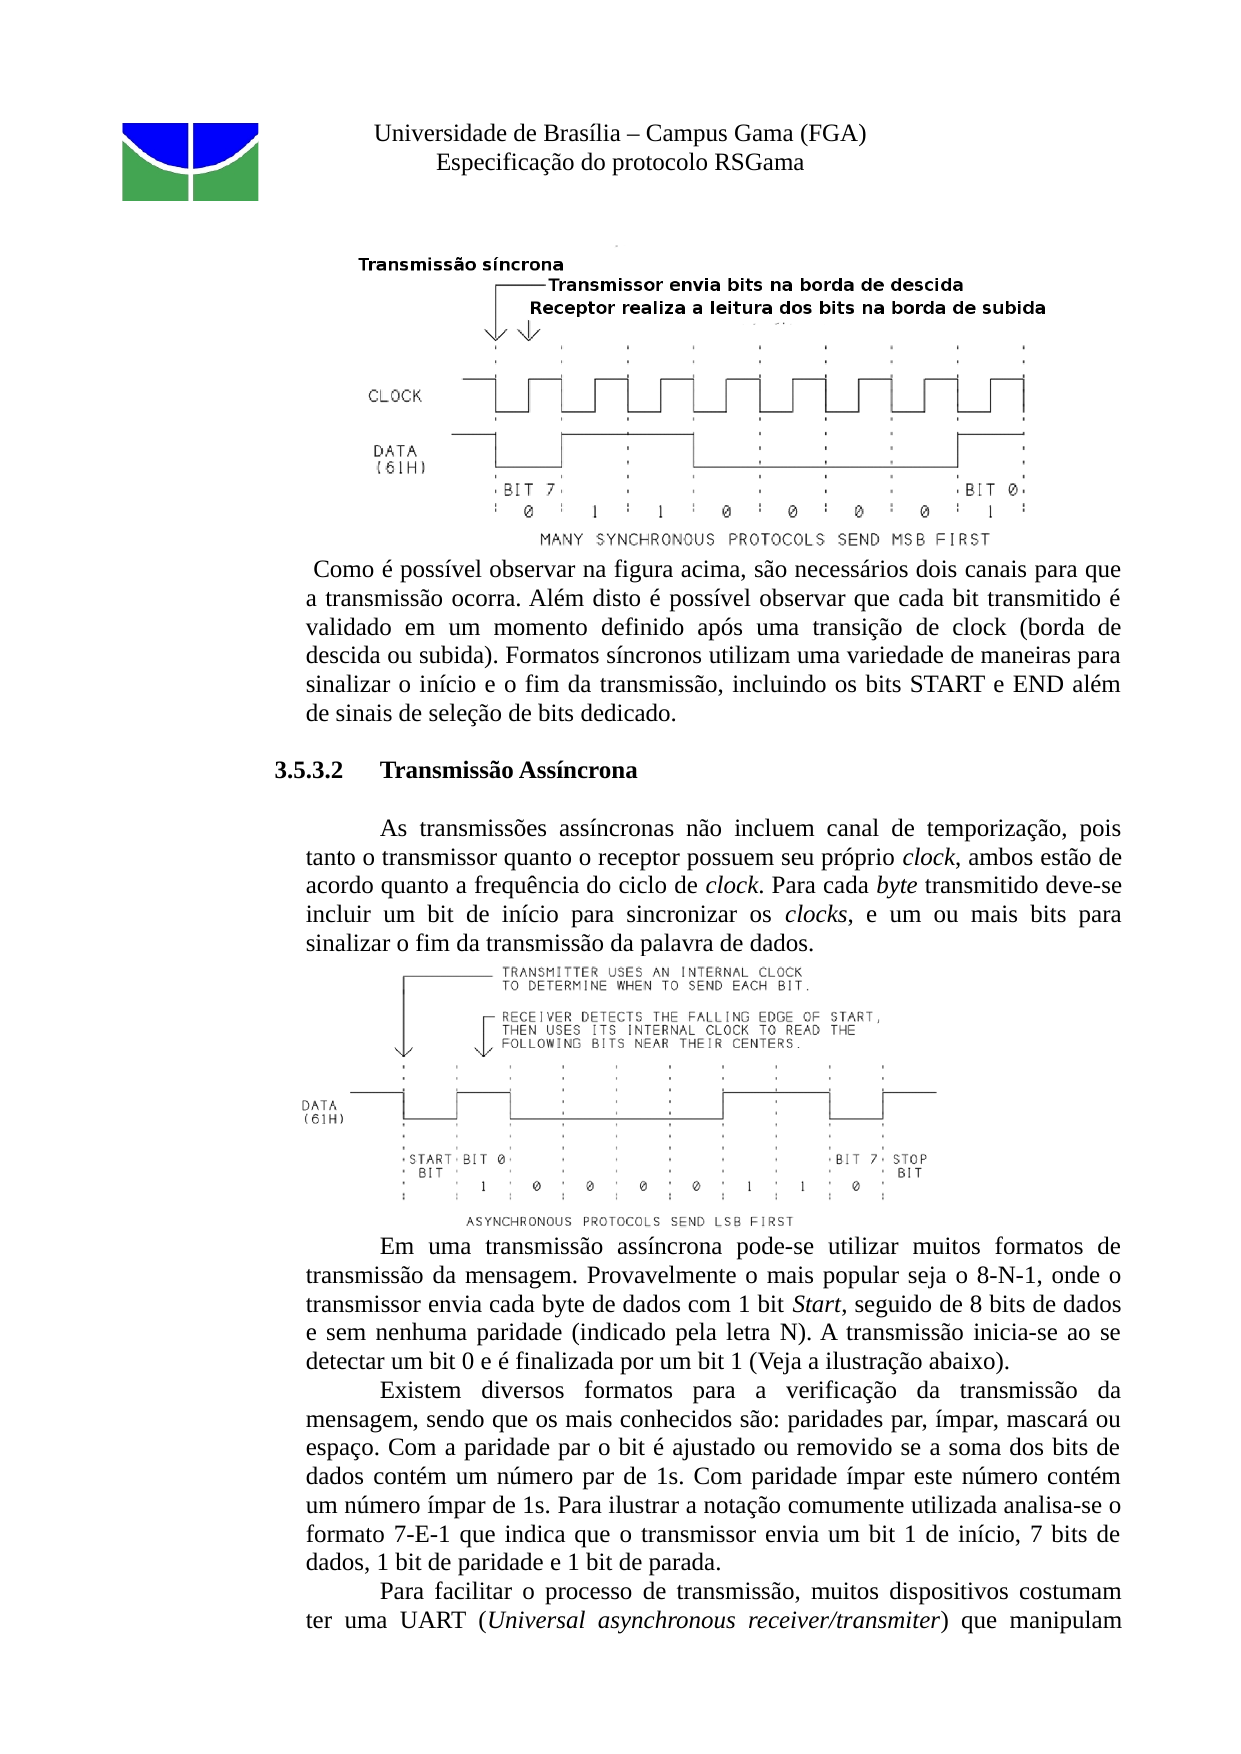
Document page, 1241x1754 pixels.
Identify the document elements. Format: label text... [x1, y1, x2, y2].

list Para facilitar o processo de transmissão, muitos dispositivos costumam ter uma UART (Universal asynchronous receiver/transmiter) que manipulam [268, 1576, 1122, 1634]
picture [122, 123, 259, 201]
list Existem diversos formatos para a verificação da transmissão da mensagem, sendo que os mais conhecidos são: paridades par, ímpar, mascará ou espaço. Com a paridade par o bit é ajustado ou removido se a soma dos bits de dados contém um número par de 1s. Com paridade ímpar este número contém um número ímpar de 1s. Para ilustrar a notação comumente utilizada analisa-se o formato 7-E-1 que indica que o transmissor envia um bit 1 de início, 7 bits de dados, 1 bit de paridade e 1 bit de parada. [268, 1375, 1122, 1576]
list Transmissão Assíncrona [268, 756, 1122, 784]
list Em uma transmissão assíncrona pode-se utilizar muitos formatos de transmissão da mensagem. Provavelmente o mais popular seja o 8-N-1, onde o transmissor envia cada byte de dados com 1 bit Start, seguido de 8 bits de dados e sem nenhuma paridade (indicado pela letra N). A transmissão inicia-se ao se detectar um bit 0 e é finalizada por um bit 1 (Veja a ilustração abaixo). [268, 957, 1122, 1375]
list As transmissões assíncronas não incluem canal de temporização, pois tanto o transmissor quanto o receptor possuem seu próprio clock, ambos estão de acordo quanto a frequência do ciclo de clock. Para cada byte transmitido deve-se incluir um bit de início para sincronizar os clocks, e um ou mais bits para sinalizar o fim da transmissão da palavra de dados. [268, 813, 1122, 957]
picture [298, 956, 942, 1232]
picture [323, 243, 1058, 555]
list Como é possível observar na figura acima, são necessários dois canais para que a transmissão ocorra. Além disto é possível observar que cada bit transmitido é validado em um momento definido após uma transição de clock (borda de descida ou subida). Formatos síncronos utilizam uma variedade de maneiras para sinalizar o início e o fim da transmissão, incluindo os bits START e END além de sinais de seleção de bits dedicado. [268, 234, 1122, 727]
